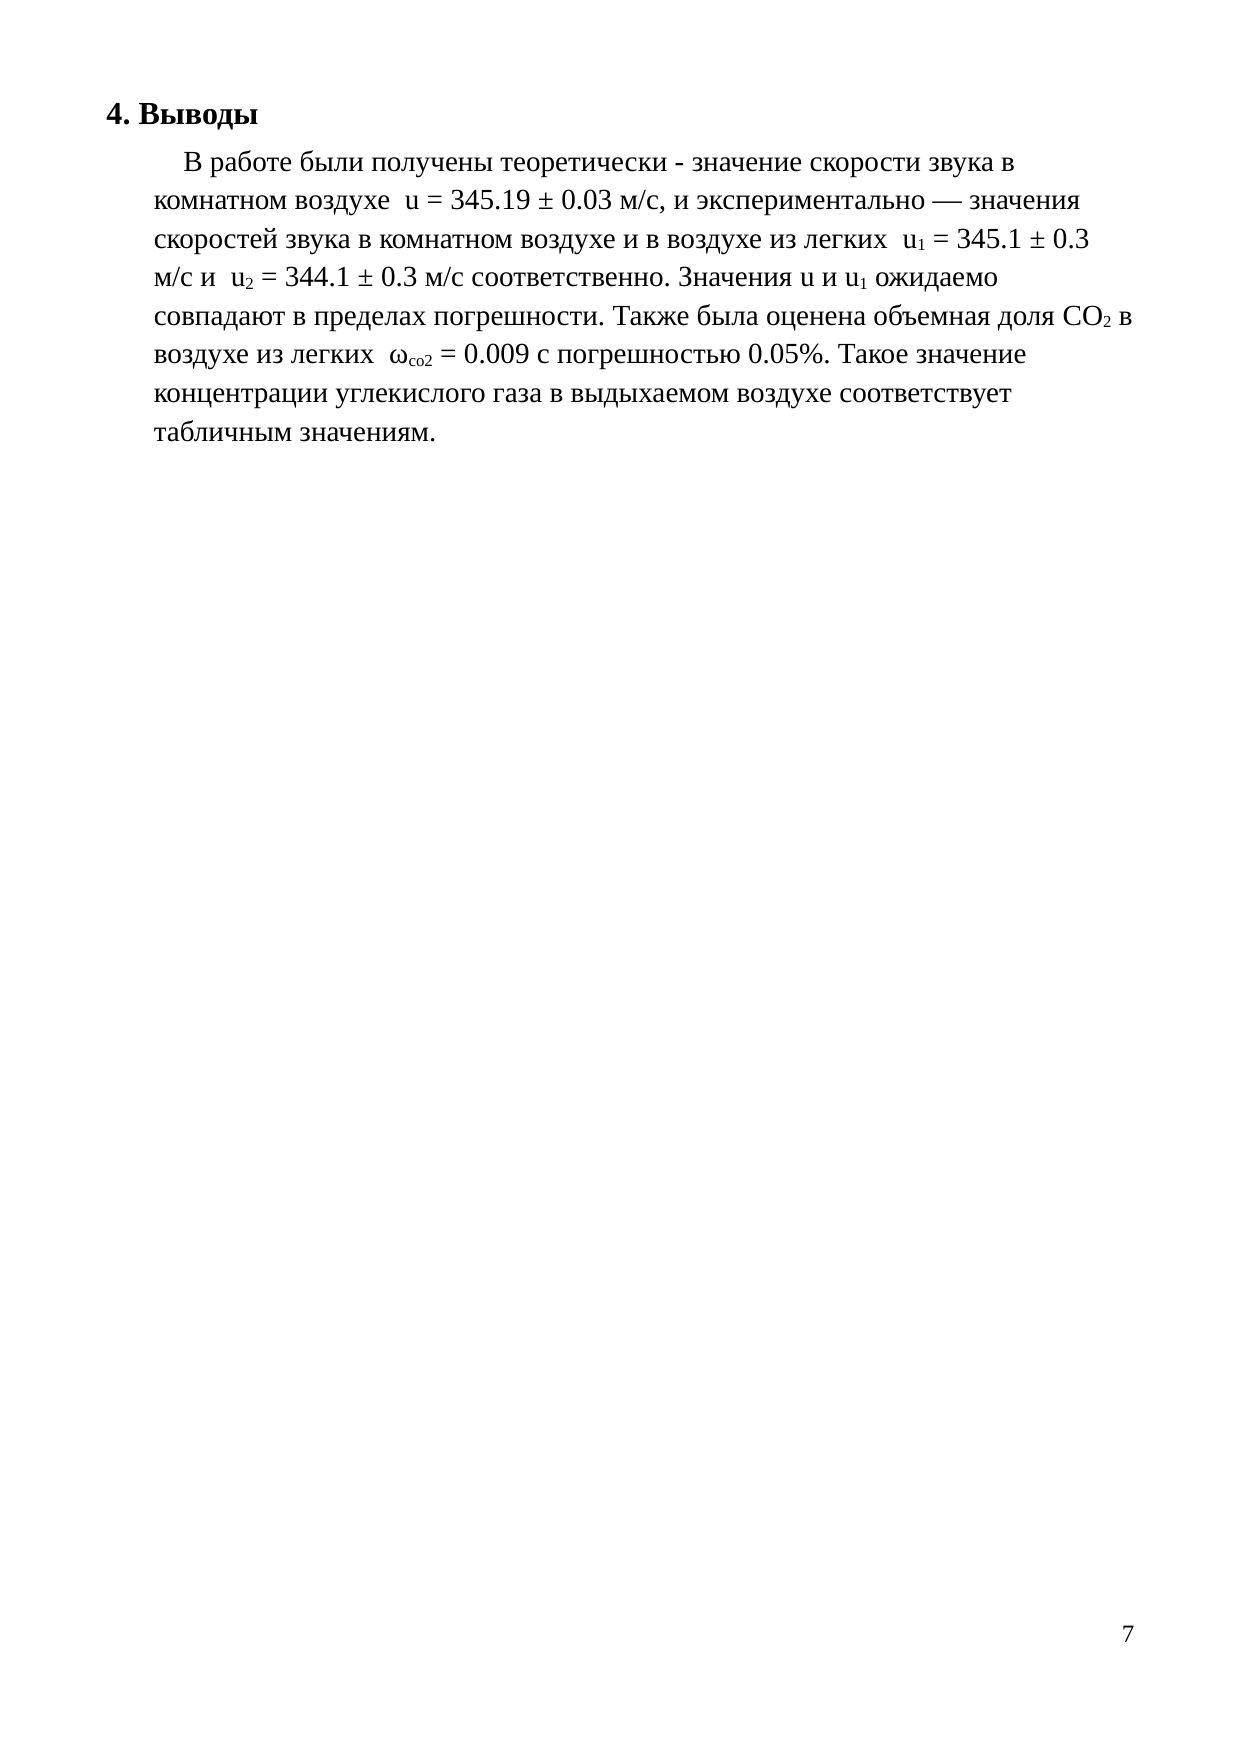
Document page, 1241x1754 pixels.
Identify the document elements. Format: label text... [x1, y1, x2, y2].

text В работе были получены теоретически - значение скорости звука в комнатном воздухе u = 345.19 ± 0.03 м/с, и экспериментально — значения скоростей звука в комнатном воздухе и в воздухе из легких u1 = 345.1 ± 0.3 м/с и u2 = 344.1 ± 0.3 м/с соответственно. Значения u и u1 ожидаемо совпадают в пределах погрешности. Также была оценена объемная доля CO2 в воздухе из легких ωco2 = 0.009 с погрешностью 0.05%. Такое значение концентрации углекислого газа в выдыхаемом воздухе соответствует табличным значениям. [153, 144, 1134, 447]
subtitle Выводы [106, 94, 1134, 131]
